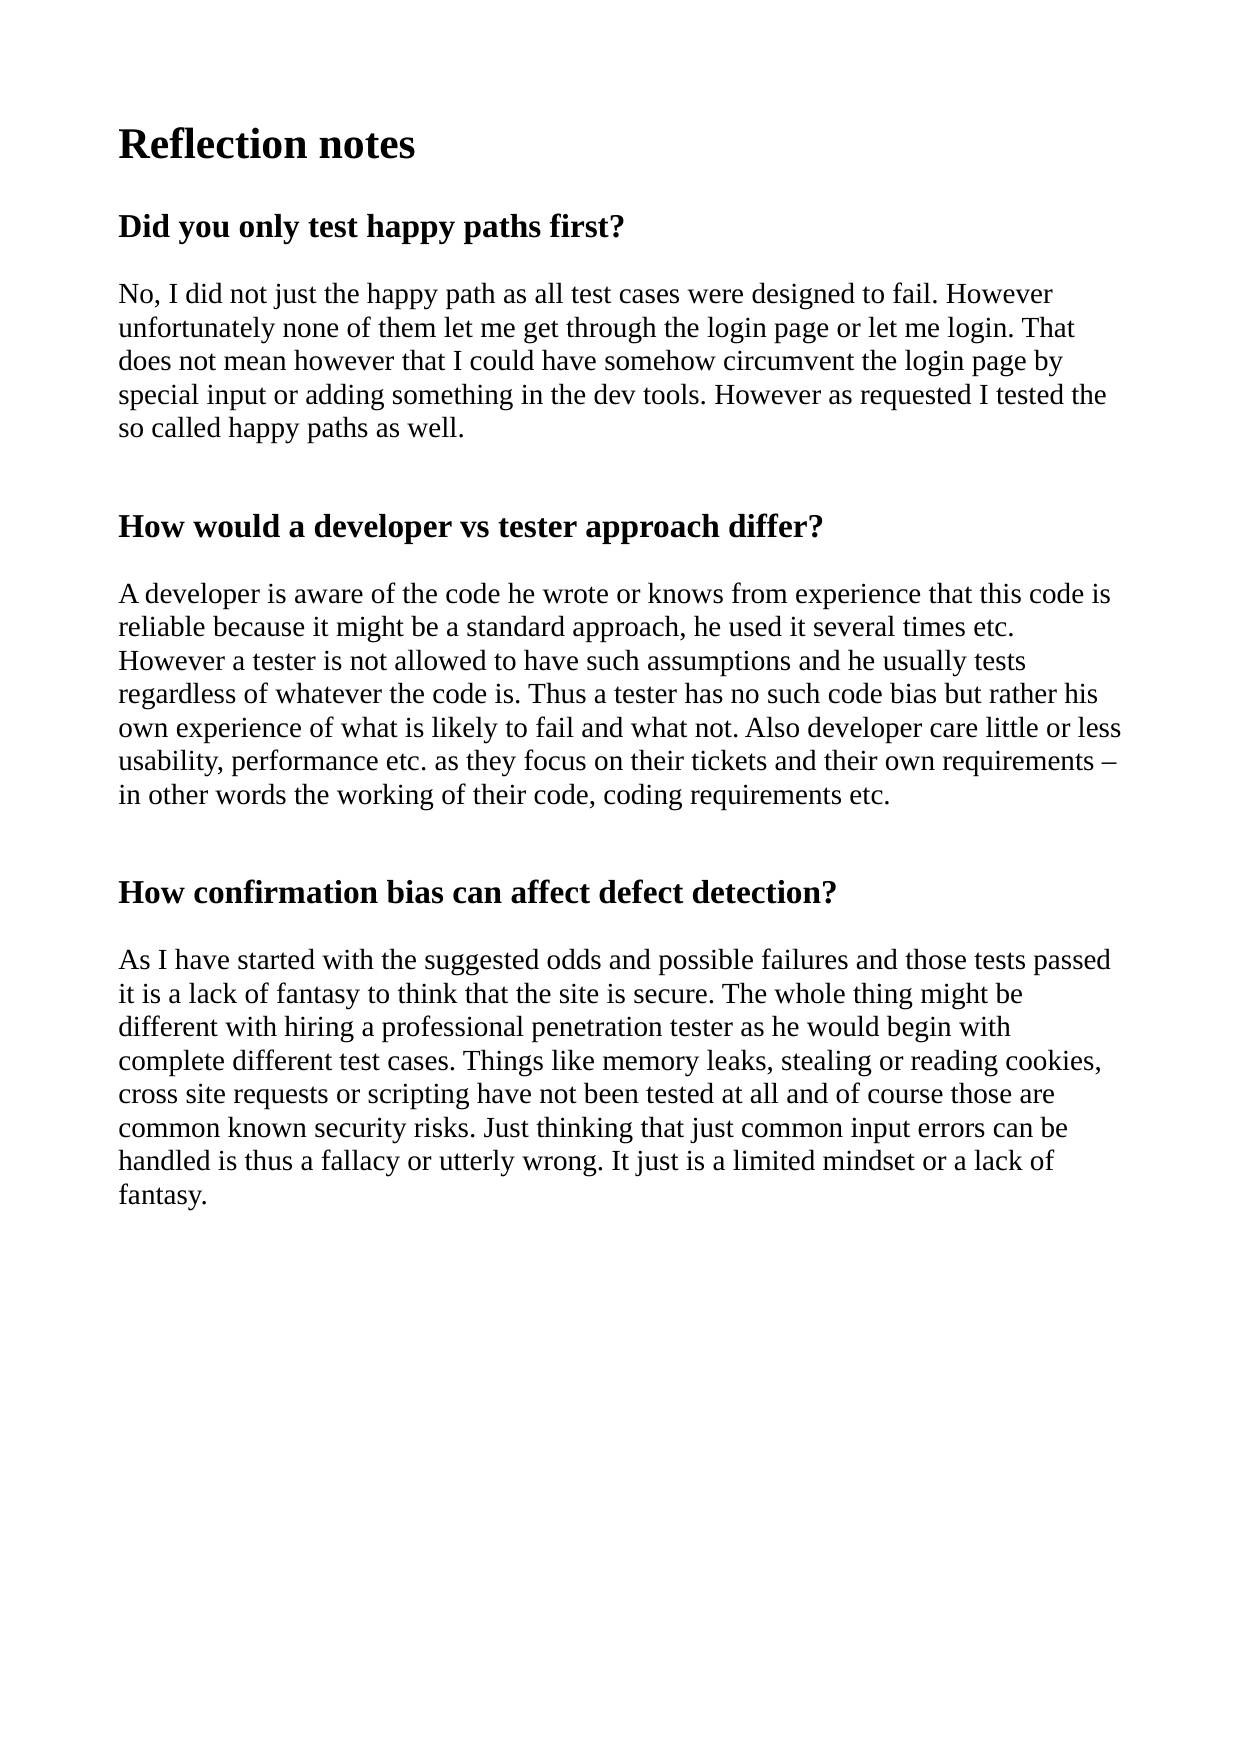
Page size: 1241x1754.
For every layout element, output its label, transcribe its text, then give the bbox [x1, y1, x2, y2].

text A developer is aware of the code he wrote or knows from experience that this code is reliable because it might be a standard approach, he used it several times etc. However a tester is not allowed to have such assumptions and he usually tests regardless of whatever the code is. Thus a tester has no such code bias but rather his own experience of what is likely to fail and what not. Also developer care little or less usability, performance etc. as they focus on their tickets and their own requirements – in other words the working of their code, coding requirements etc. [118, 576, 1122, 811]
text As I have started with the suggested odds and possible failures and those tests passed it is a lack of fantasy to think that the site is secure. The whole thing might be different with hiring a professional penetration tester as he would begin with complete different test cases. Things like memory leaks, stealing or reading cookies, cross site requests or scripting have not been tested at all and of course those are common known security risks. Just thinking that just common input errors can be handled is thus a fallacy or utterly wrong. It just is a limited mindset or a lack of fantasy. [118, 942, 1122, 1211]
text Reflection notes [118, 118, 1122, 168]
text How would a developer vs tester approach differ? [118, 506, 1122, 544]
text Did you only test happy paths first? [118, 207, 1122, 245]
text No, I did not just the happy path as all test cases were designed to fail. However unfortunately none of them let me get through the login page or let me login. That does not mean however that I could have somehow circumvent the login page by special input or adding something in the dev tools. However as requested I tested the so called happy paths as well. [118, 276, 1122, 444]
text How confirmation bias can affect defect detection? [118, 873, 1122, 911]
